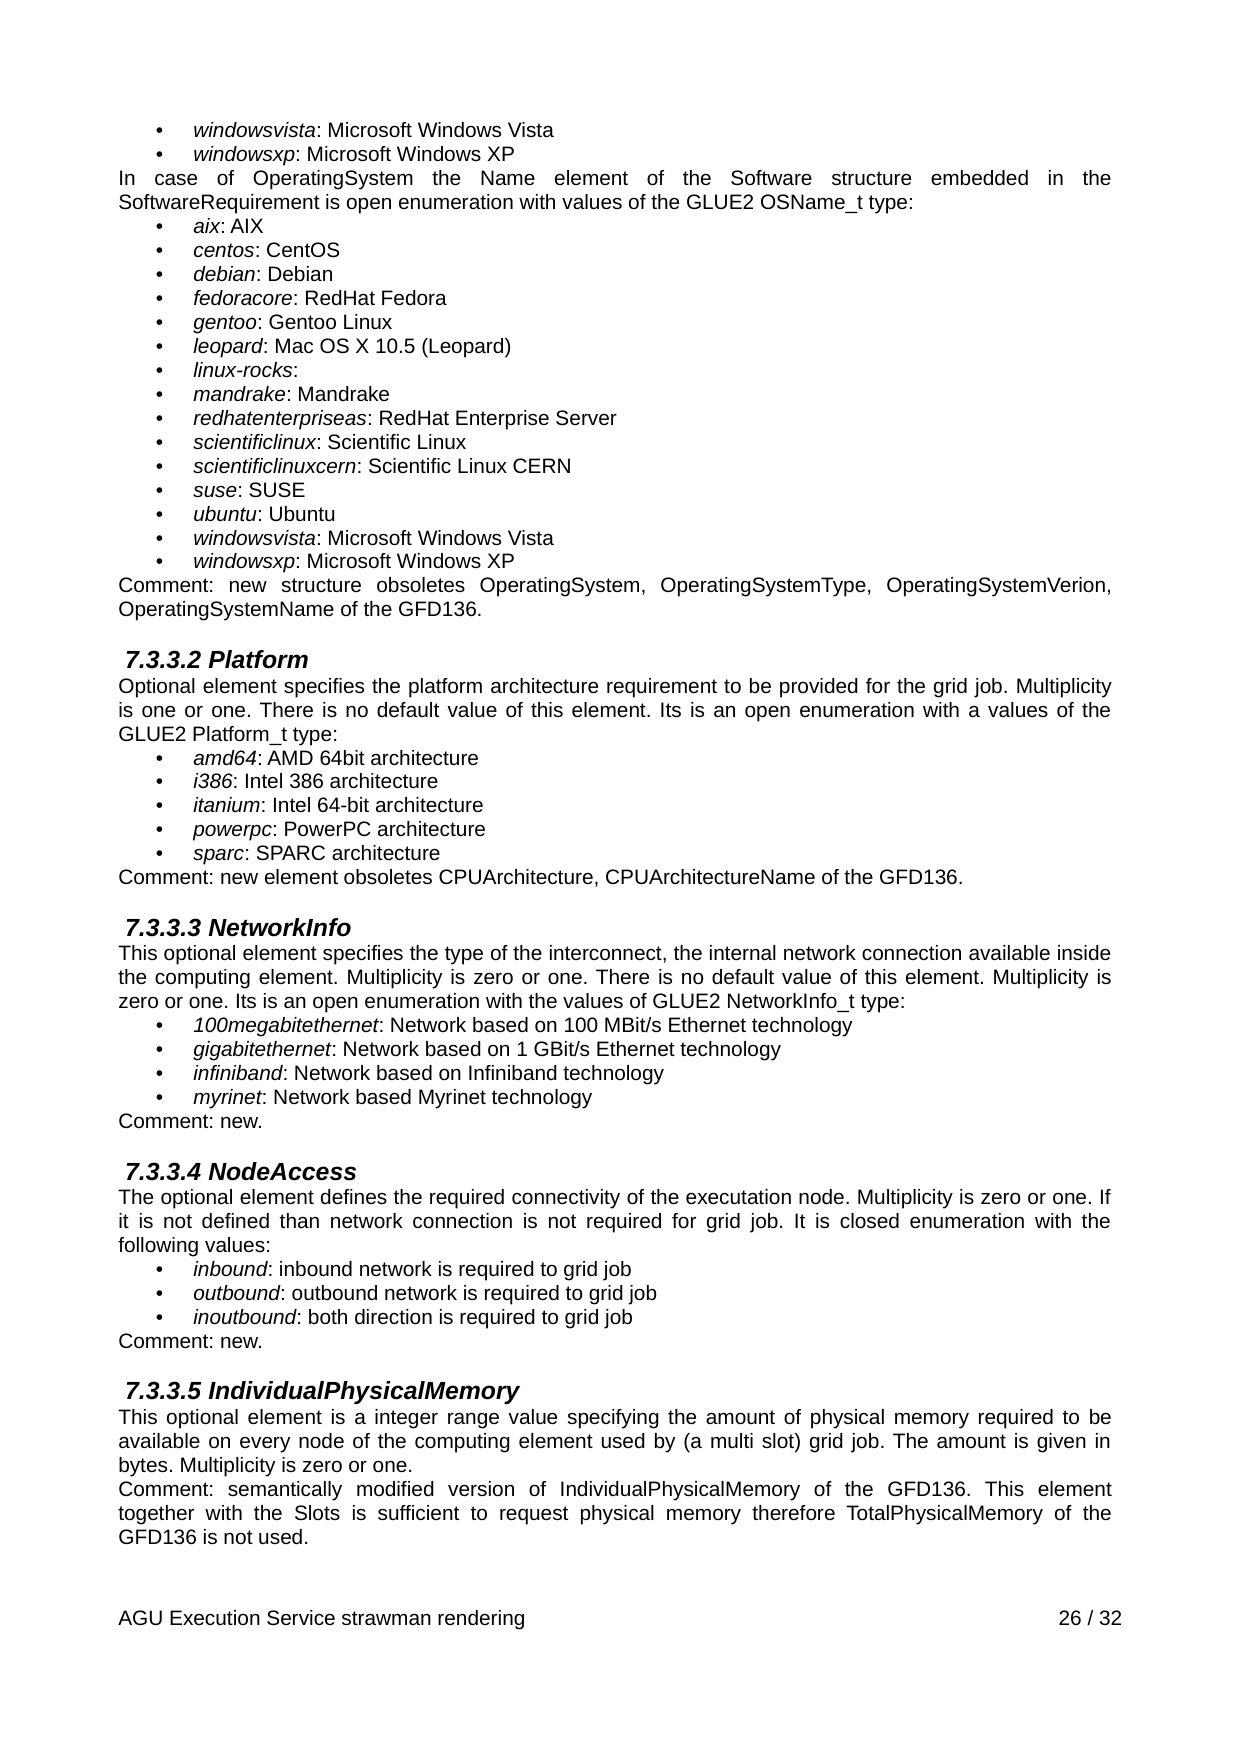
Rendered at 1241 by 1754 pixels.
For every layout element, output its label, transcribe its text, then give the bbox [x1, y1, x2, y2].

list infiniband: Network based on Infiniband technology [156, 1061, 1122, 1085]
list linux-rocks: [156, 358, 1122, 382]
list powerpc: PowerPC architecture [156, 817, 1122, 841]
list centos: CentOS [156, 238, 1122, 262]
list windowsvista: Microsoft Windows Vista [156, 118, 1122, 142]
subtitle IndividualPhysicalMemory [118, 1376, 1113, 1405]
text Comment: new. [118, 1329, 1113, 1353]
list gentoo: Gentoo Linux [156, 310, 1122, 334]
text The optional element defines the required connectivity of the executation node. Multiplicity is zero or one. If it is not defined than network connection is not required for grid job. It is closed enumeration with the following values: [118, 1185, 1113, 1257]
list 100megabitethernet: Network based on 100 MBit/s Ethernet technology [156, 1013, 1122, 1037]
text This optional element specifies the type of the interconnect, the internal network connection available inside the computing element. Multiplicity is zero or one. There is no default value of this element. Multiplicity is zero or one. Its is an open enumeration with the values of GLUE2 NetworkInfo_t type: [118, 941, 1113, 1013]
list myrinet: Network based Myrinet technology [156, 1085, 1122, 1109]
text Comment: new structure obsoletes OperatingSystem, OperatingSystemType, OperatingSystemVerion, OperatingSystemName of the GFD136. [118, 573, 1113, 621]
list windowsvista: Microsoft Windows Vista [156, 525, 1122, 549]
list windowsxp: Microsoft Windows XP [156, 549, 1122, 573]
list ubuntu: Ubuntu [156, 501, 1122, 525]
list outbound: outbound network is required to grid job [156, 1281, 1122, 1305]
list inbound: inbound network is required to grid job [156, 1257, 1122, 1281]
list amd64: AMD 64bit architecture [156, 745, 1122, 769]
text Optional element specifies the platform architecture requirement to be provided for the grid job. Multiplicity is one or one. There is no default value of this element. Its is an open enumeration with a values of the GLUE2 Platform_t type: [118, 673, 1113, 745]
list windowsxp: Microsoft Windows XP [156, 142, 1122, 166]
text Comment: semantically modified version of IndividualPhysicalMemory of the GFD136. This element together with the Slots is sufficient to request physical memory therefore TotalPhysicalMemory of the GFD136 is not used. [118, 1477, 1113, 1549]
text In case of OperatingSystem the Name element of the Software structure embedded in the SoftwareRequirement is open enumeration with values of the GLUE2 OSName_t type: [118, 166, 1113, 214]
text Comment: new element obsoletes CPUArchitecture, CPUArchitectureName of the GFD136. [118, 865, 1113, 889]
list gigabitethernet: Network based on 1 GBit/s Ethernet technology [156, 1037, 1122, 1061]
text Comment: new. [118, 1109, 1113, 1133]
list sparc: SPARC architecture [156, 841, 1122, 865]
list itanium: Intel 64-bit architecture [156, 793, 1122, 817]
list suse: SUSE [156, 477, 1122, 501]
subtitle NodeAccess [118, 1157, 1113, 1185]
list leopard: Mac OS X 10.5 (Leopard) [156, 334, 1122, 358]
list inoutbound: both direction is required to grid job [156, 1305, 1122, 1329]
subtitle NetworkInfo [118, 913, 1113, 941]
list redhatenterpriseas: RedHat Enterprise Server [156, 406, 1122, 429]
list debian: Debian [156, 262, 1122, 286]
list mandrake: Mandrake [156, 382, 1122, 406]
list scientificlinuxcern: Scientific Linux CERN [156, 453, 1122, 477]
list aix: AIX [156, 214, 1122, 238]
text This optional element is a integer range value specifying the amount of physical memory required to be available on every node of the computing element used by (a multi slot) grid job. The amount is given in bytes. Multiplicity is zero or one. [118, 1405, 1113, 1477]
subtitle Platform [118, 645, 1113, 673]
list scientificlinux: Scientific Linux [156, 429, 1122, 453]
list fedoracore: RedHat Fedora [156, 286, 1122, 310]
list i386: Intel 386 architecture [156, 769, 1122, 793]
